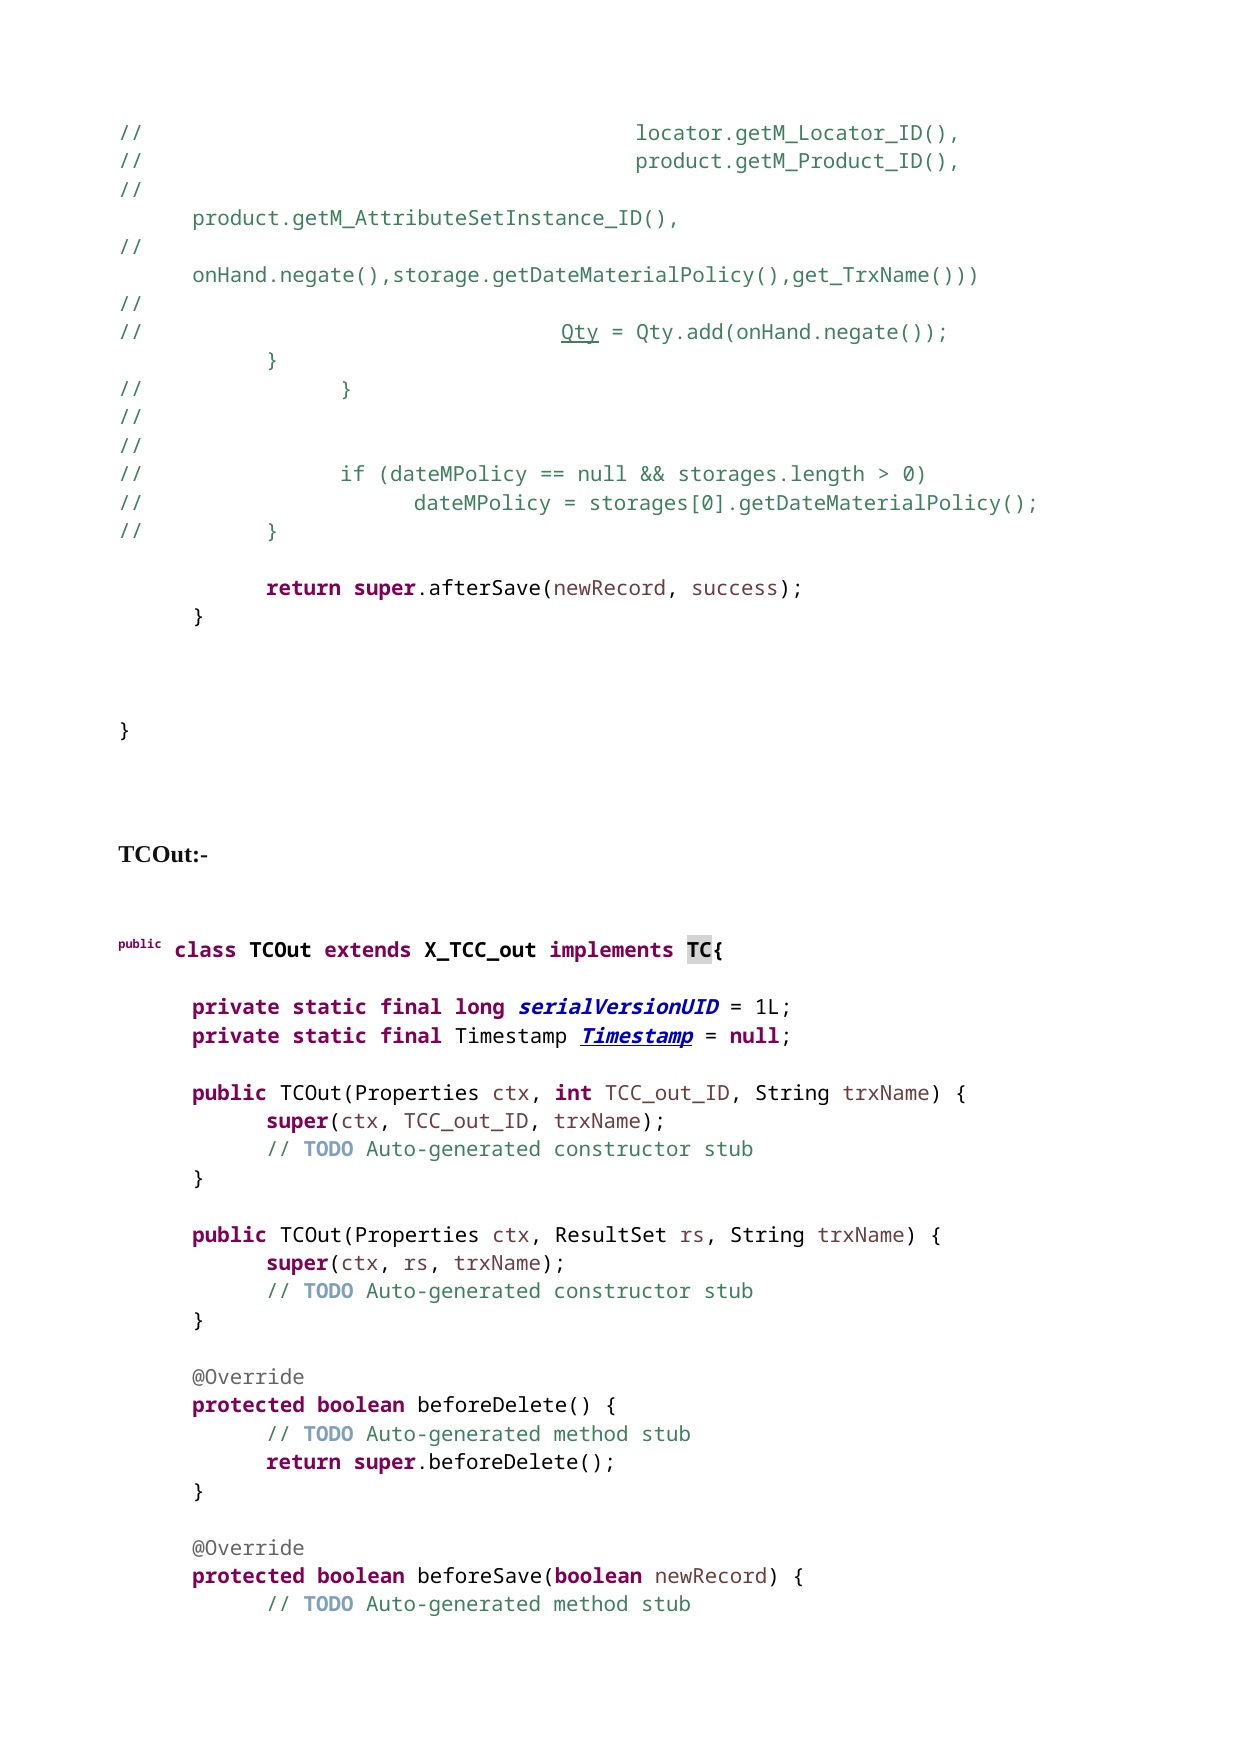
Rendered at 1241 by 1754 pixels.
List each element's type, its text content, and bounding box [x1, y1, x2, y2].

text } [118, 1476, 1122, 1504]
text protected boolean beforeSave(boolean newRecord) { [118, 1561, 1122, 1589]
text } [118, 1305, 1122, 1333]
text // TODO Auto-generated method stub [118, 1419, 1122, 1447]
text } [118, 1163, 1122, 1191]
text // [118, 402, 1122, 431]
text } [118, 602, 1122, 630]
text // [118, 431, 1122, 459]
text // dateMPolicy = storages[0].getDateMaterialPolicy(); [118, 488, 1122, 516]
text public TCOut(Properties ctx, ResultSet rs, String trxName) { [118, 1220, 1122, 1248]
text // } [118, 374, 1122, 402]
text // TODO Auto-generated method stub [118, 1589, 1122, 1618]
text // } [118, 516, 1122, 545]
text super(ctx, TCC_out_ID, trxName); [118, 1106, 1122, 1134]
text return super.afterSave(newRecord, success); [118, 573, 1122, 602]
text // Qty = Qty.add(onHand.negate()); } [118, 317, 1122, 374]
text public class TCOut extends X_TCC_out implements TC{ [118, 935, 1122, 964]
text // [118, 289, 1122, 317]
text TCOut:- [118, 839, 1122, 887]
text // TODO Auto-generated constructor stub [118, 1134, 1122, 1163]
text // onHand.negate(),storage.getDateMaterialPolicy(),get_TrxName())) [118, 232, 1122, 289]
text // product.getM_Product_ID(), [118, 147, 1122, 175]
text protected boolean beforeDelete() { [118, 1390, 1122, 1419]
text public TCOut(Properties ctx, int TCC_out_ID, String trxName) { [118, 1078, 1122, 1106]
text // product.getM_AttributeSetInstance_ID(), [118, 175, 1122, 232]
text private static final long serialVersionUID = 1L; [118, 992, 1122, 1021]
text // locator.getM_Locator_ID(), [118, 118, 1122, 147]
text @Override [118, 1362, 1122, 1390]
text // TODO Auto-generated constructor stub [118, 1277, 1122, 1305]
text return super.beforeDelete(); [118, 1447, 1122, 1476]
text @Override [118, 1533, 1122, 1561]
text private static final Timestamp Timestamp = null; [118, 1021, 1122, 1049]
text } [118, 715, 1122, 744]
text super(ctx, rs, trxName); [118, 1248, 1122, 1277]
text // if (dateMPolicy == null && storages.length > 0) [118, 459, 1122, 488]
